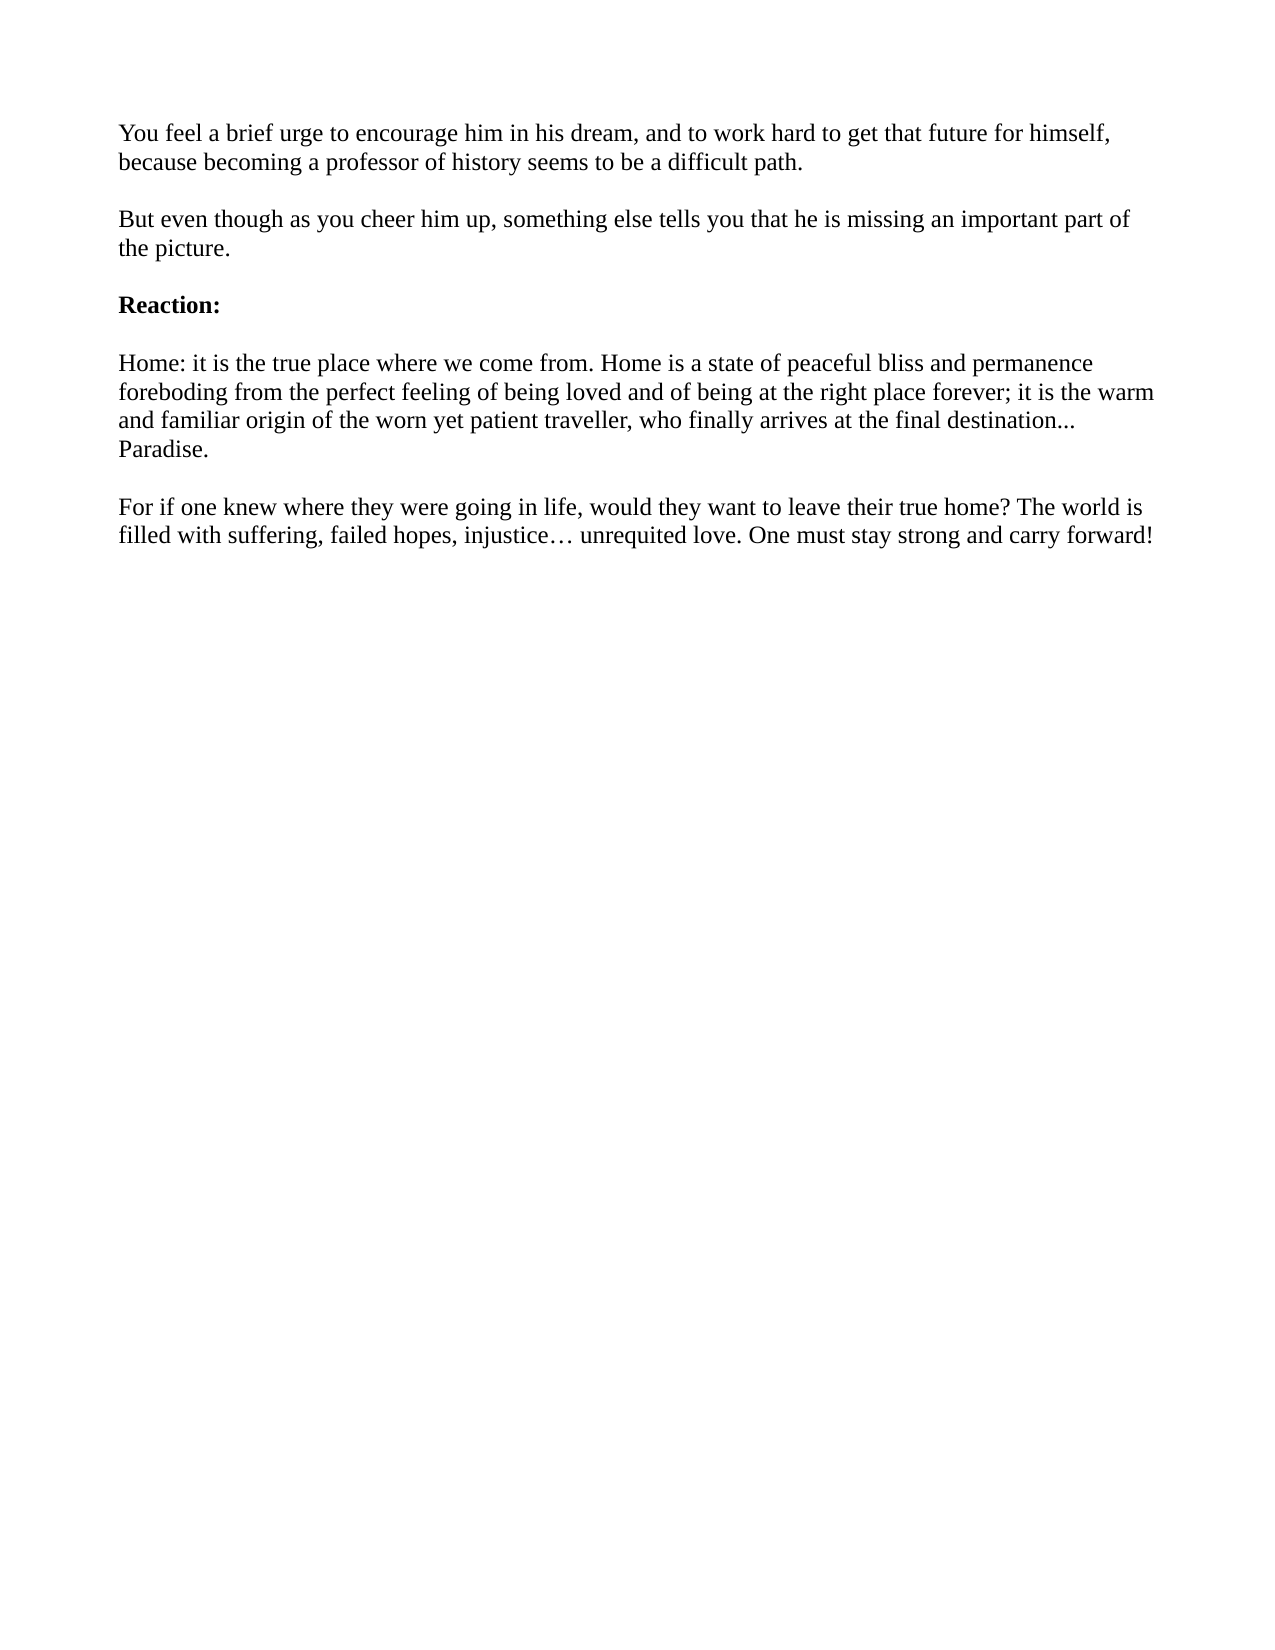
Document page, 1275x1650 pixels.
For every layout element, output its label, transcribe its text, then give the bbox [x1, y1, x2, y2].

text You feel a brief urge to encourage him in his dream, and to work hard to get that future for himself, because becoming a professor of history seems to be a difficult path. [118, 118, 1157, 176]
text For if one knew where they were going in life, would they want to leave their true home? The world is filled with suffering, failed hopes, injustice… unrequited love. One must stay strong and carry forward! [118, 492, 1157, 549]
text But even though as you cheer him up, something else tells you that he is missing an important part of the picture. [118, 204, 1157, 262]
text Home: it is the true place where we come from. Home is a state of peaceful bliss and permanence foreboding from the perfect feeling of being loved and of being at the right place forever; it is the warm and familiar origin of the worn yet patient traveller, who finally arrives at the final destination... Paradise. [118, 348, 1157, 463]
text Reaction: [118, 291, 1157, 319]
